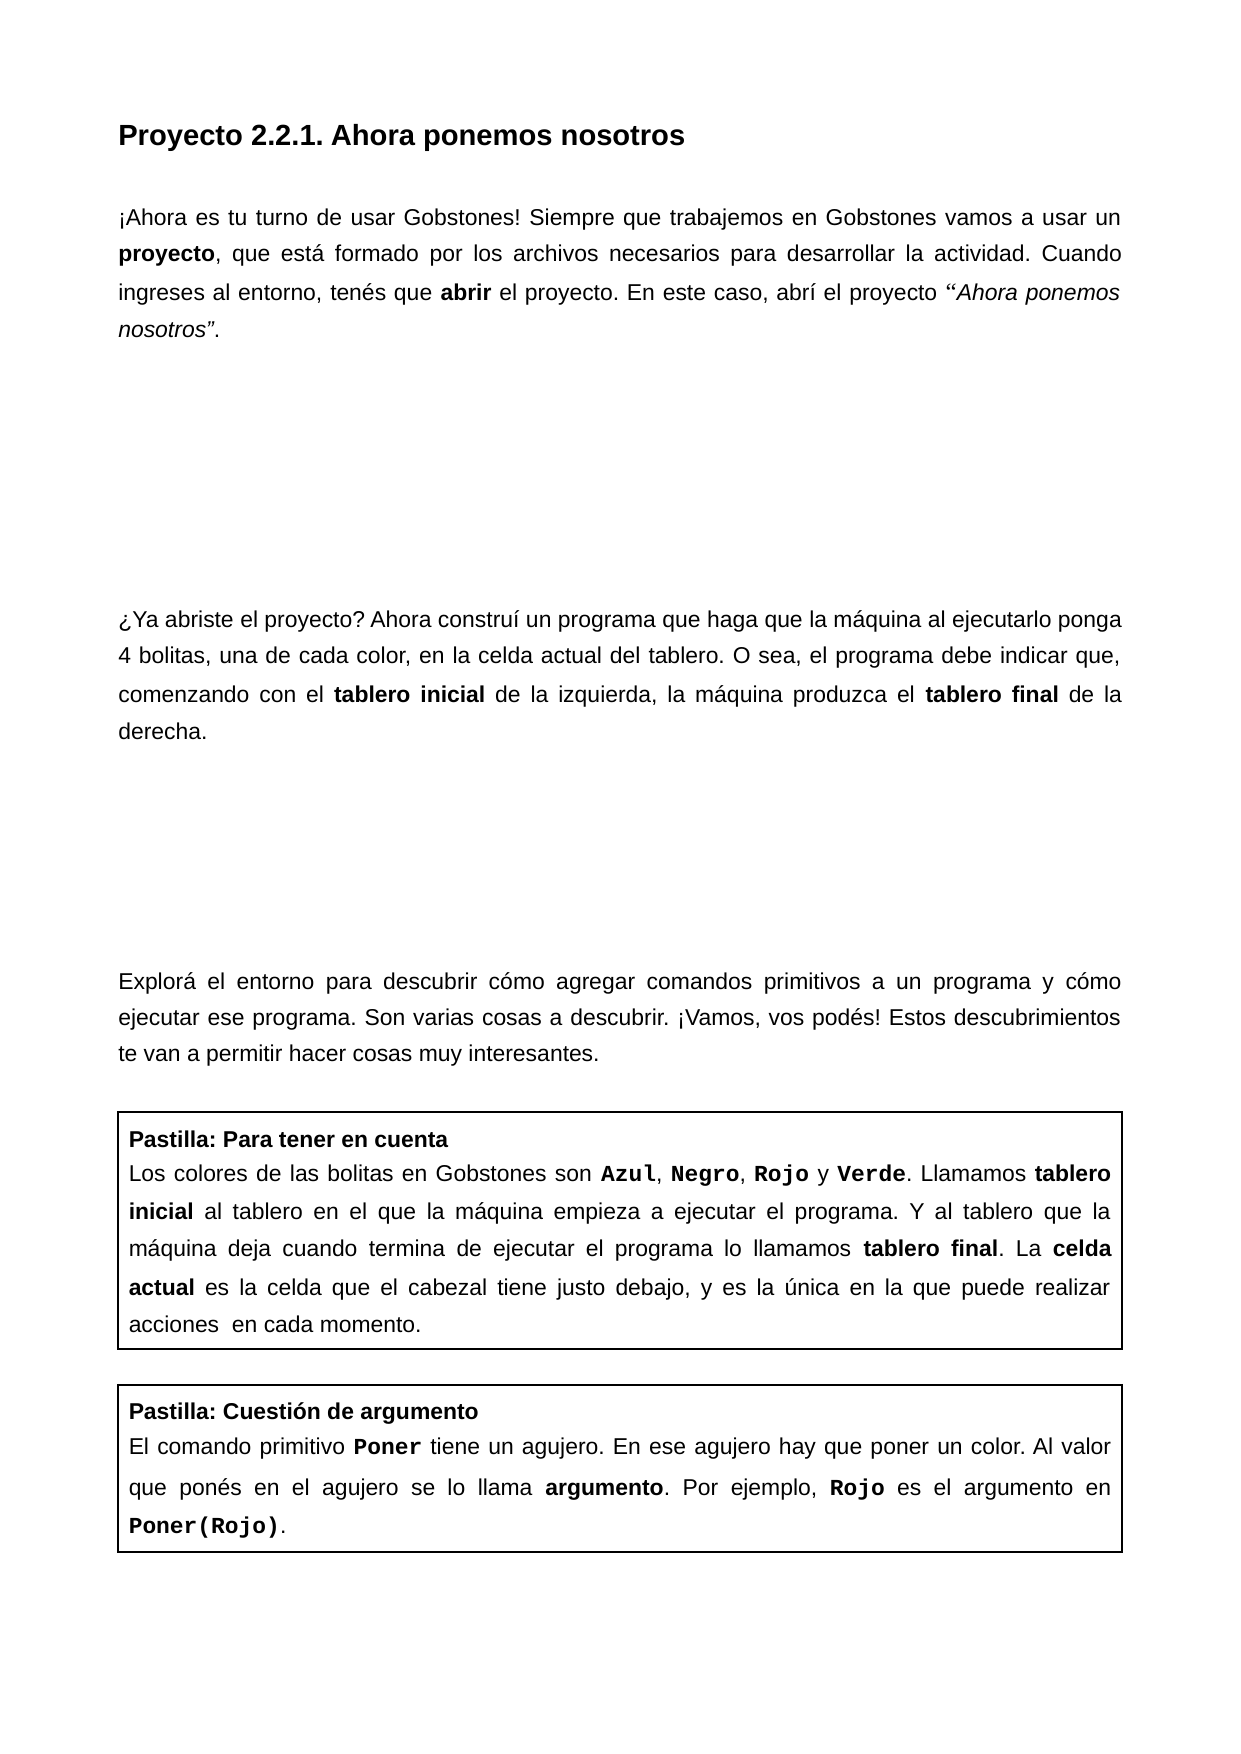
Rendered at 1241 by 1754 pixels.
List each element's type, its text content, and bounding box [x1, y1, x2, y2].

table_header Pastilla: Cuestión de argumento El comando primitivo Poner tiene un agujero. En ese agujero hay que poner un color. Al valor que ponés en el agujero se lo llama argumento. Por ejemplo, Rojo es el argumento en Poner(Rojo). [119, 1386, 1121, 1551]
text Proyecto 2.2.1. Ahora ponemos nosotros [118, 118, 1122, 152]
table_header Pastilla: Para tener en cuenta Los colores de las bolitas en Gobstones son Azul, Negro, Rojo y Verde. Llamamos tablero inicial al tablero en el que la máquina empieza a ejecutar el programa. Y al tablero que la máquina deja cuando termina de ejecutar el programa lo llamamos tablero final. La celda actual es la celda que el cabezal tiene justo debajo, y es la única en la que puede realizar acciones en cada momento. [119, 1113, 1121, 1347]
text ¡Ahora es tu turno de usar Gobstones! Siempre que trabajemos en Gobstones vamos a usar un proyecto, que está formado por los archivos necesarios para desarrollar la actividad. Cuando ingreses al entorno, tenés que abrir el proyecto. En este caso, abrí el proyecto “Ahora ponemos nosotros”. [118, 204, 1122, 343]
text ¿Ya abriste el proyecto? Ahora construí un programa que haga que la máquina al ejecutarlo ponga 4 bolitas, una de cada color, en la celda actual del tablero. O sea, el programa debe indicar que, comenzando con el tablero inicial de la izquierda, la máquina produzca el tablero final de la derecha. [118, 606, 1122, 744]
text Explorá el entorno para descubrir cómo agregar comandos primitivos a un programa y cómo ejecutar ese programa. Son varias cosas a descubrir. ¡Vamos, vos podés! Estos descubrimientos te van a permitir hacer cosas muy interesantes. [118, 968, 1122, 1067]
